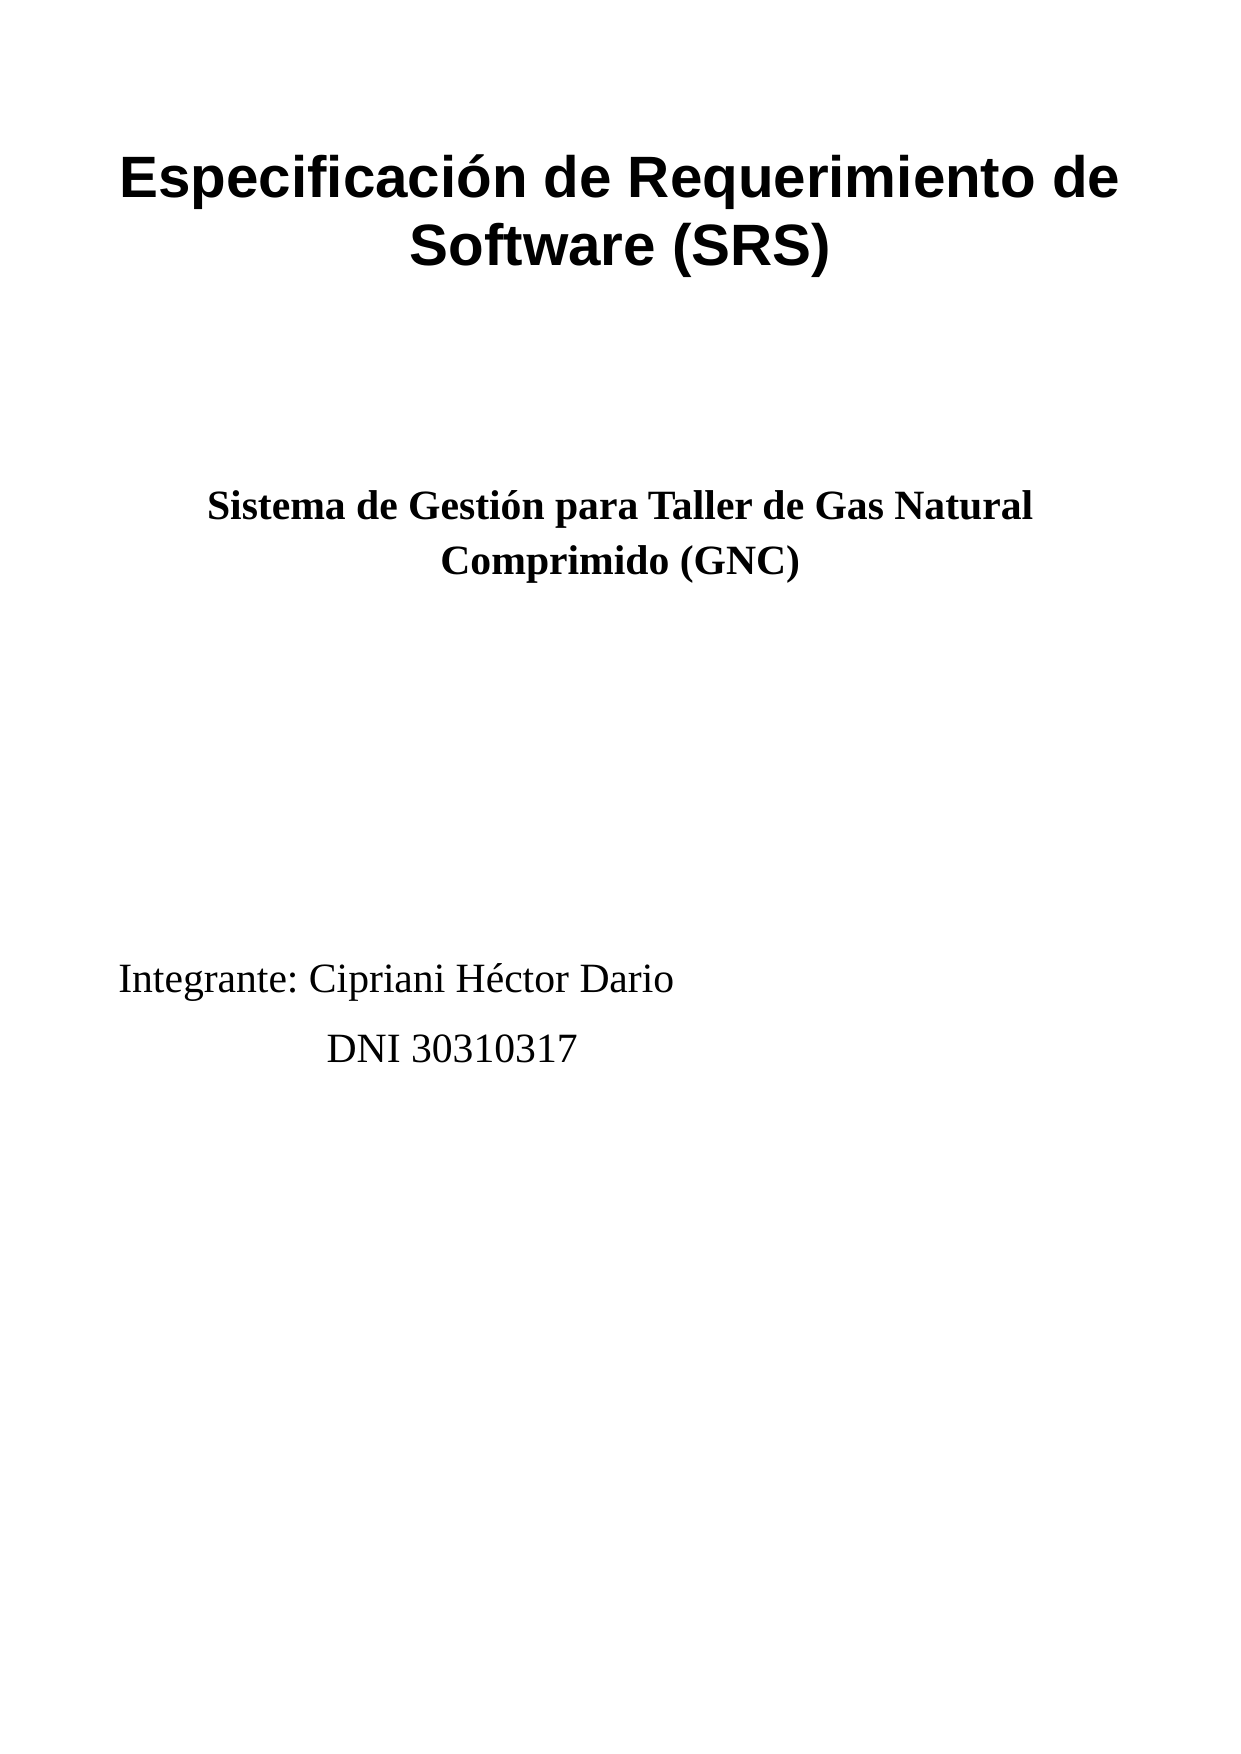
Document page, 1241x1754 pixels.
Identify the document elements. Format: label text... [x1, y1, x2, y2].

text DNI 30310317 [118, 1023, 1122, 1071]
text Integrante: Cipriani Héctor Dario [118, 953, 1122, 1001]
text Sistema de Gestión para Taller de Gas Natural Comprimido (GNC) [118, 480, 1122, 583]
title Especificación de Requerimiento de Software (SRS) [118, 143, 1122, 277]
